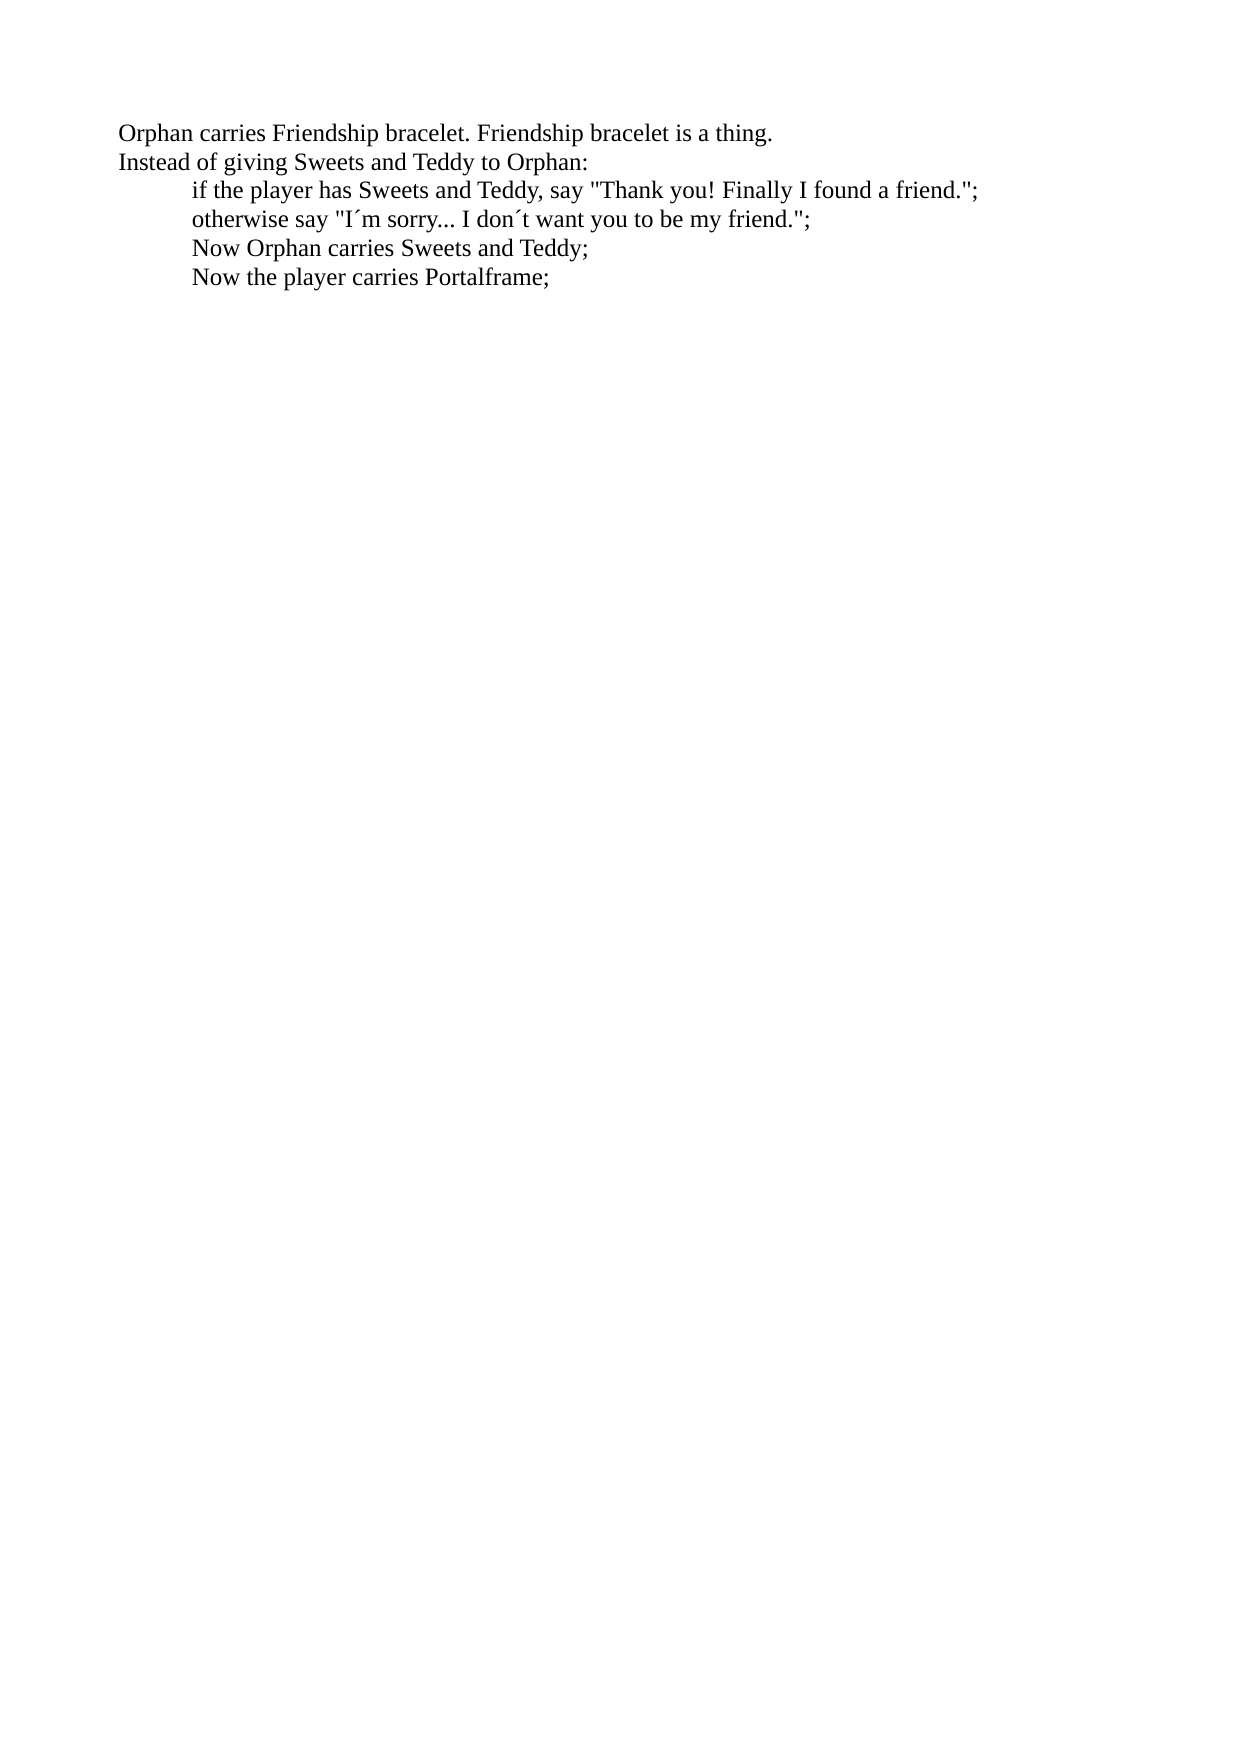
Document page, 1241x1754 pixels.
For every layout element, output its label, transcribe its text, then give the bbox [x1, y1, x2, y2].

text Now the player carries Portalframe; [118, 262, 1122, 291]
text if the player has Sweets and Teddy, say "Thank you! Finally I found a friend."; [118, 176, 1122, 204]
text Instead of giving Sweets and Teddy to Orphan: [118, 147, 1122, 176]
text Now Orphan carries Sweets and Teddy; [118, 233, 1122, 262]
text otherwise say "I´m sorry... I don´t want you to be my friend."; [118, 204, 1122, 233]
text Orphan carries Friendship bracelet. Friendship bracelet is a thing. [118, 118, 1122, 147]
